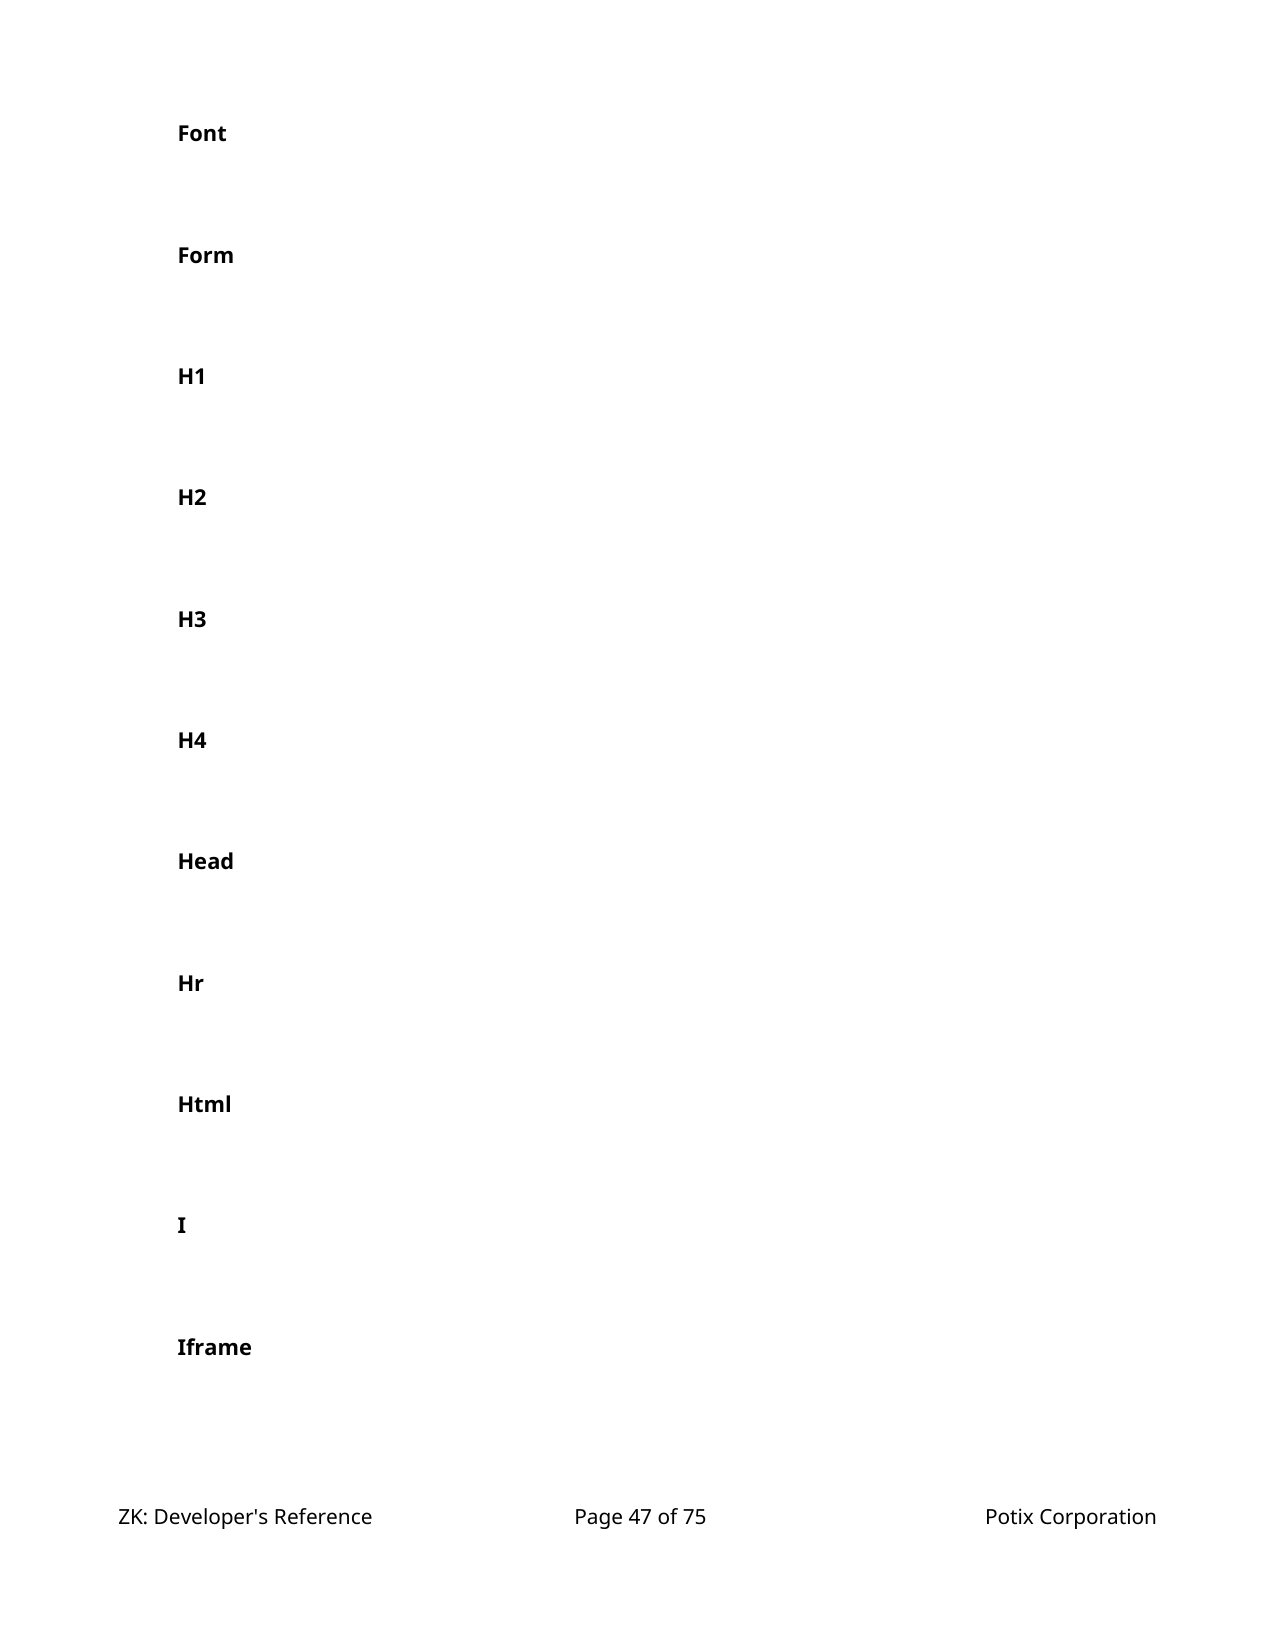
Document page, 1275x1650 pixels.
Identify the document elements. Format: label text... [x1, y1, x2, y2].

subtitle Hr [177, 968, 1157, 998]
subtitle H2 [177, 482, 1157, 512]
subtitle H4 [177, 725, 1157, 755]
subtitle Form [177, 239, 1157, 269]
subtitle Html [177, 1089, 1157, 1119]
subtitle Font [177, 118, 1157, 148]
subtitle I [177, 1210, 1157, 1240]
subtitle Iframe [177, 1332, 1157, 1362]
subtitle Head [177, 846, 1157, 876]
subtitle H1 [177, 361, 1157, 391]
subtitle H3 [177, 603, 1157, 633]
